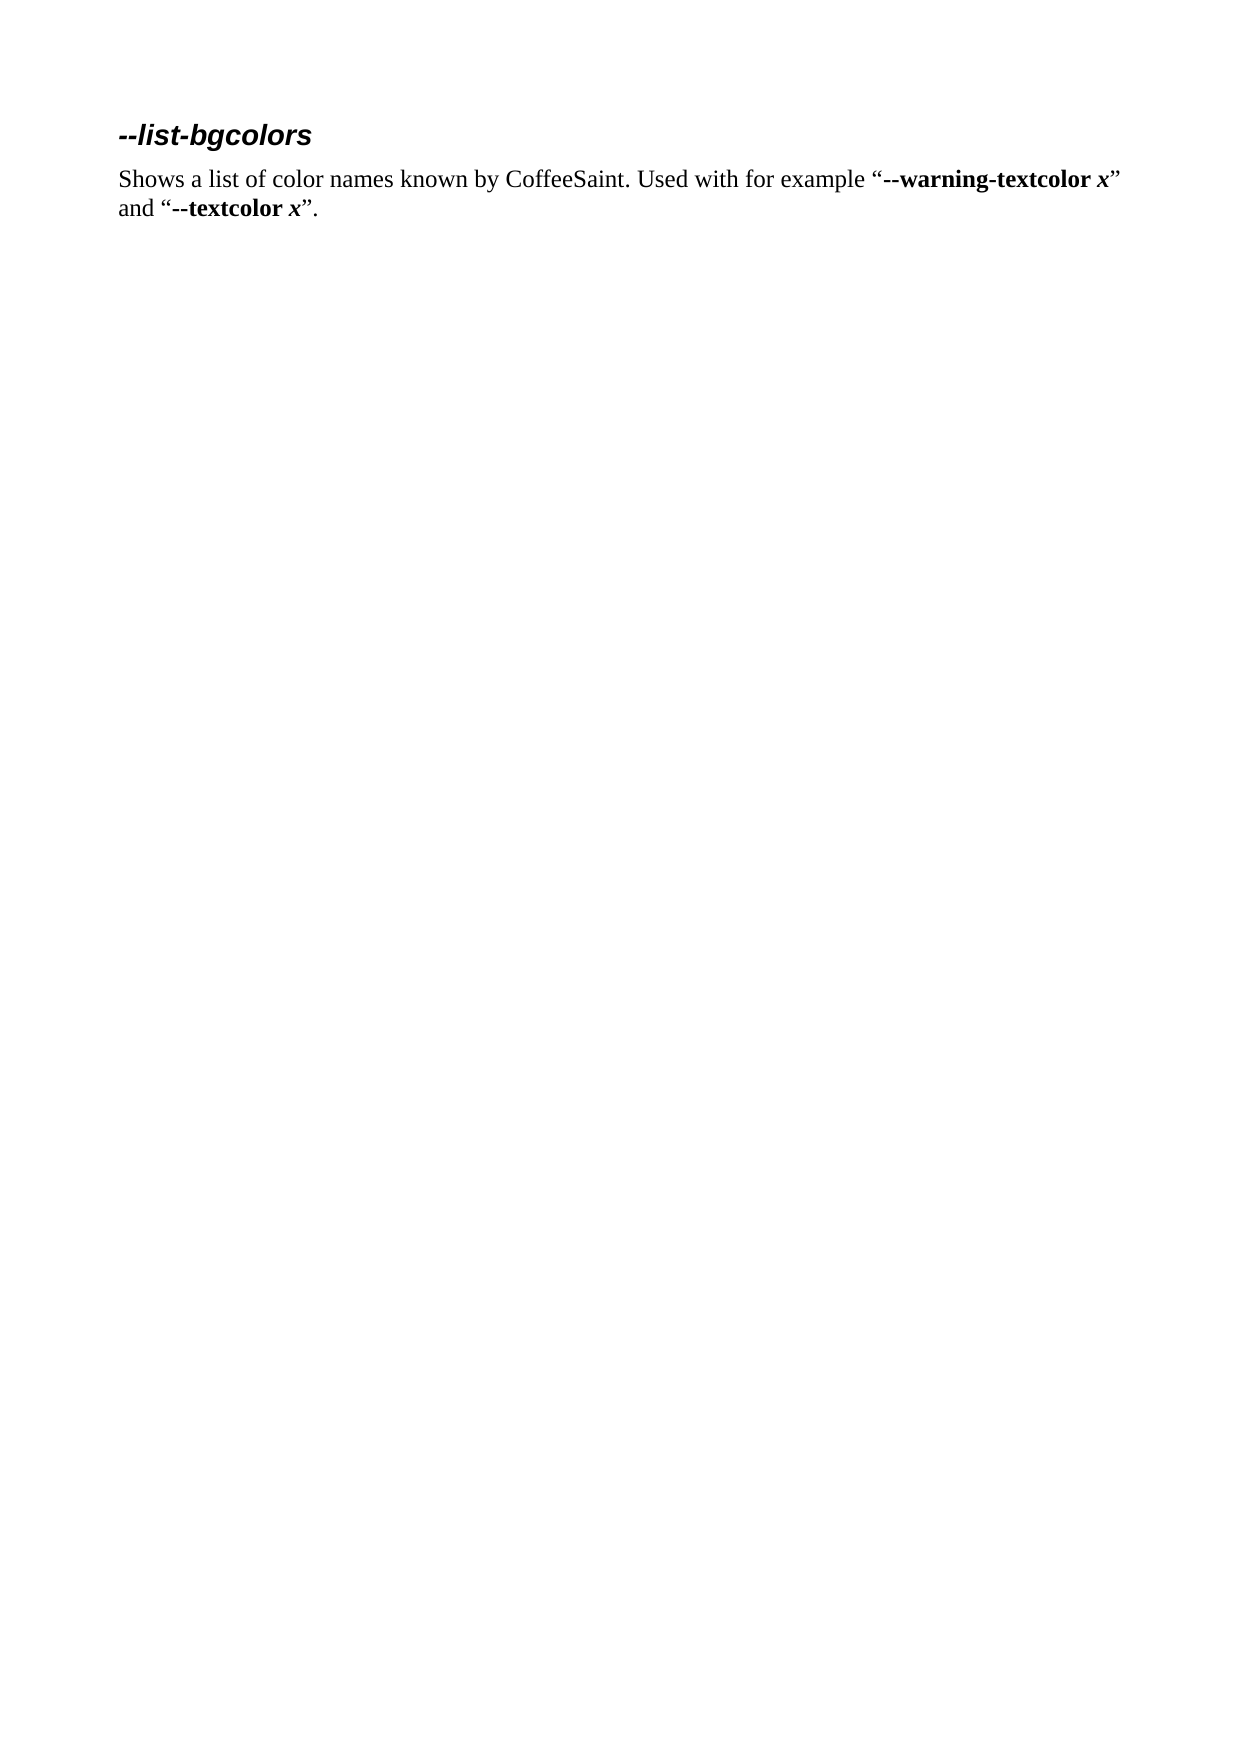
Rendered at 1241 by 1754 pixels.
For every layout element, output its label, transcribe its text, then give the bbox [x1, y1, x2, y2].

text Shows a list of color names known by CoffeeSaint. Used with for example “--warning-textcolor x” and “--textcolor x”. [118, 164, 1122, 222]
subtitle --list-bgcolors [118, 118, 1122, 152]
